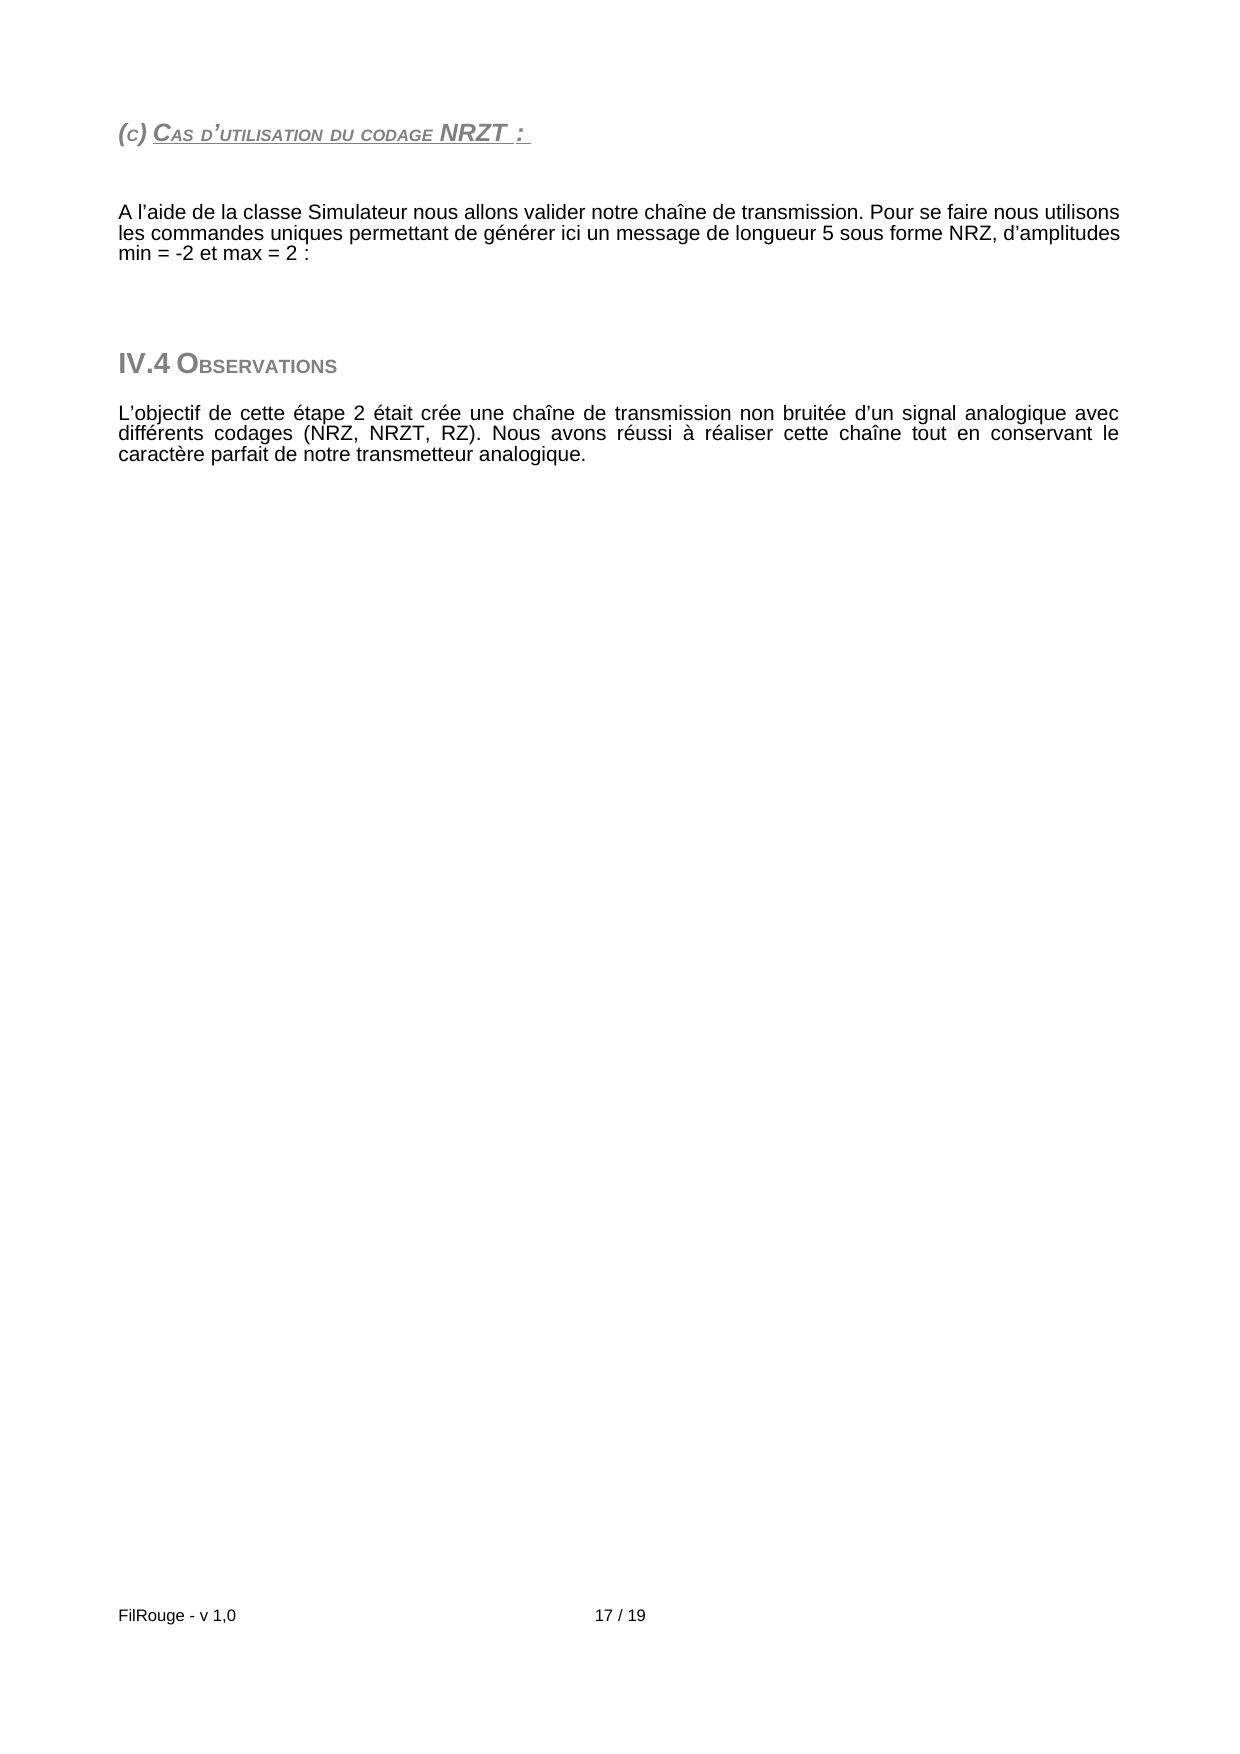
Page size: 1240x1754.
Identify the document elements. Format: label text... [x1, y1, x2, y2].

text L’objectif de cette étape 2 était crée une chaîne de transmission non bruitée d’un signal analogique avec différents codages (NRZ, NRZT, RZ). Nous avons réussi à réaliser cette chaîne tout en conservant le caractère parfait de notre transmetteur analogique. [118, 403, 1121, 465]
text A l’aide de la classe Simulateur nous allons valider notre chaîne de transmission. Pour se faire nous utilisons les commandes uniques permettant de générer ici un message de longueur 5 sous forme NRZ, d’amplitudes min = -2 et max = 2 : [118, 203, 1121, 265]
subtitle Observations [118, 346, 1121, 379]
subtitle Cas d’utilisation du codage NRZT : [118, 118, 1121, 147]
